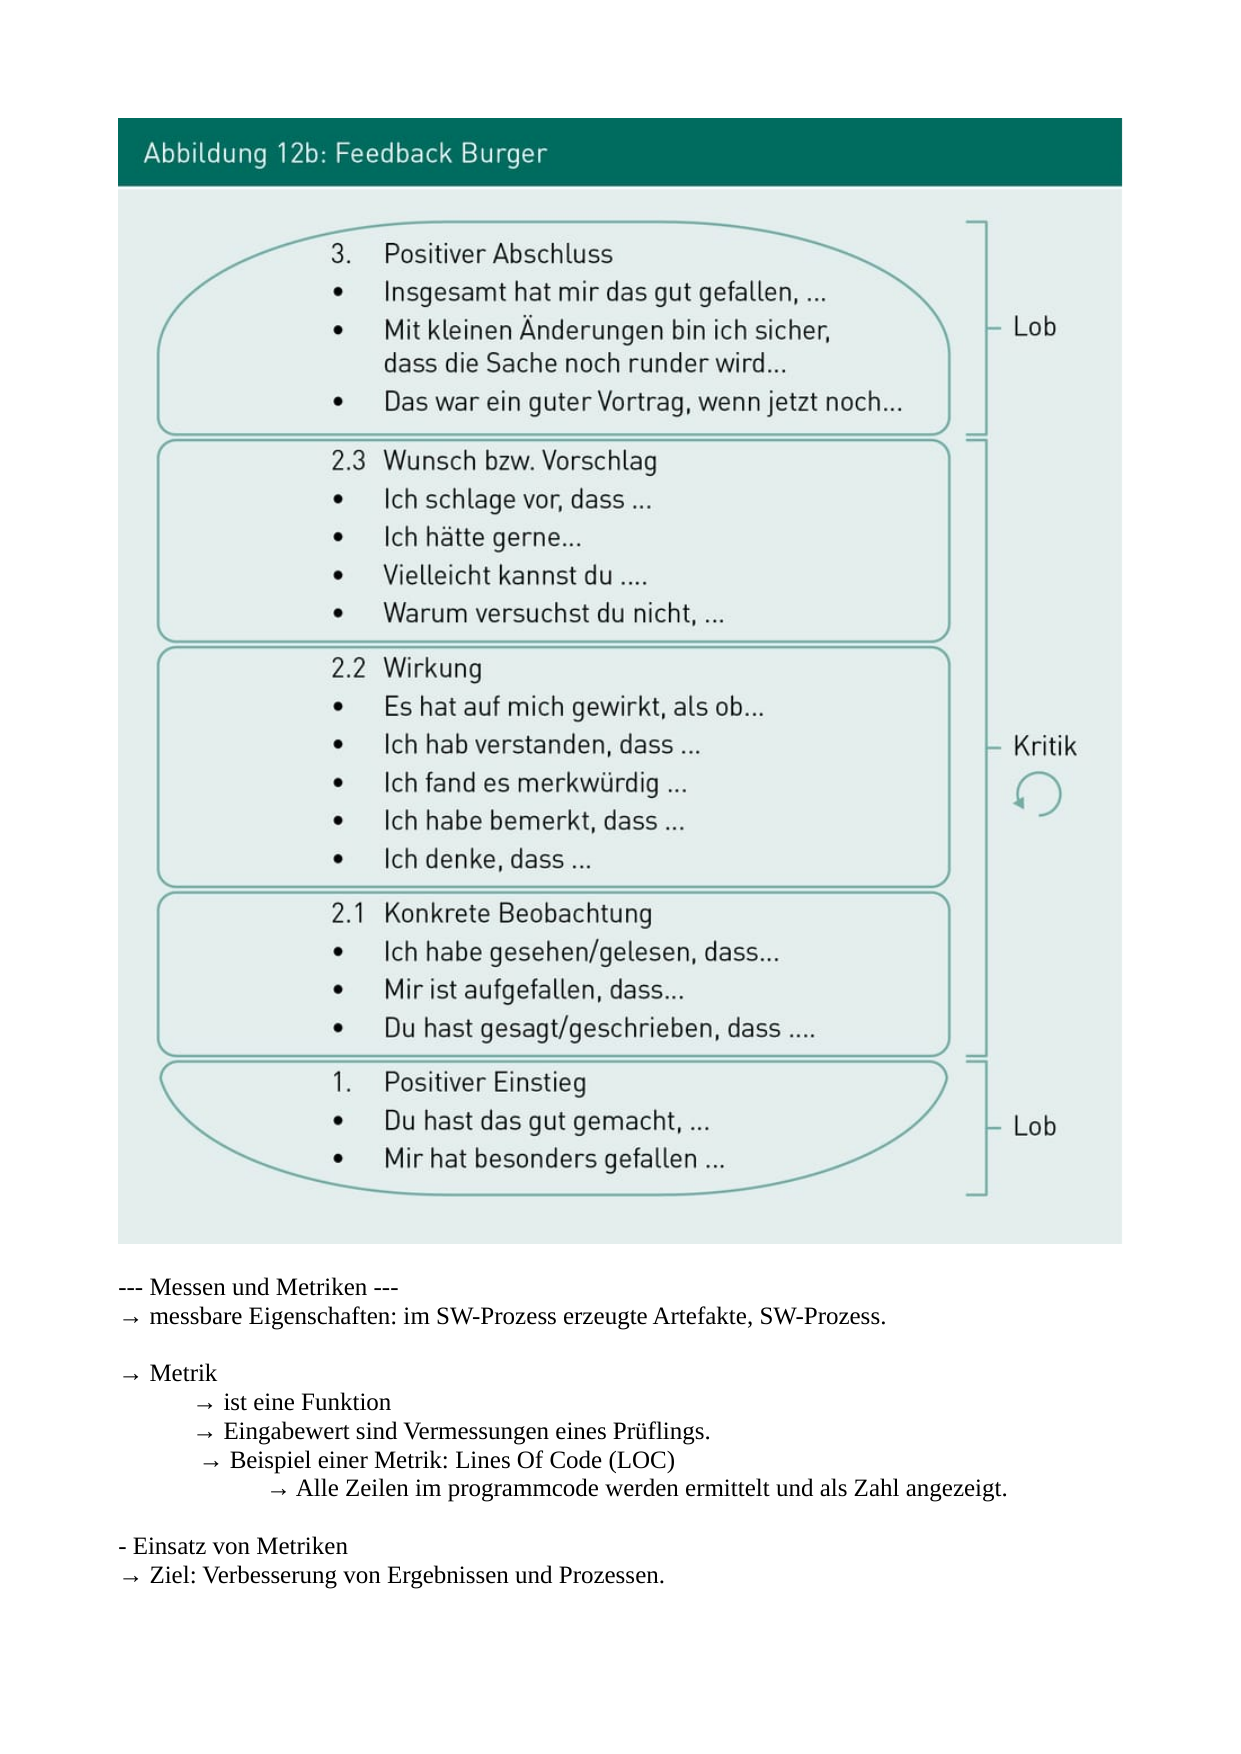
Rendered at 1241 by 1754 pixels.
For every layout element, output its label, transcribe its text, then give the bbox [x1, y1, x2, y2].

text → Ziel: Verbesserung von Ergebnissen und Prozessen. [118, 1560, 1122, 1588]
text --- Messen und Metriken --- [118, 1244, 1122, 1301]
text → ist eine Funktion [118, 1387, 1122, 1416]
text → Beispiel einer Metrik: Lines Of Code (LOC) [118, 1445, 1122, 1473]
text → Metrik [118, 1358, 1122, 1387]
text → Eingabewert sind Vermessungen eines Prüflings. [118, 1416, 1122, 1445]
text → Alle Zeilen im programmcode werden ermittelt und als Zahl angezeigt. [118, 1473, 1122, 1502]
text → messbare Eigenschaften: im SW-Prozess erzeugte Artefakte, SW-Prozess. [118, 1301, 1122, 1330]
text - Einsatz von Metriken [118, 1531, 1122, 1560]
picture [118, 118, 1123, 1244]
